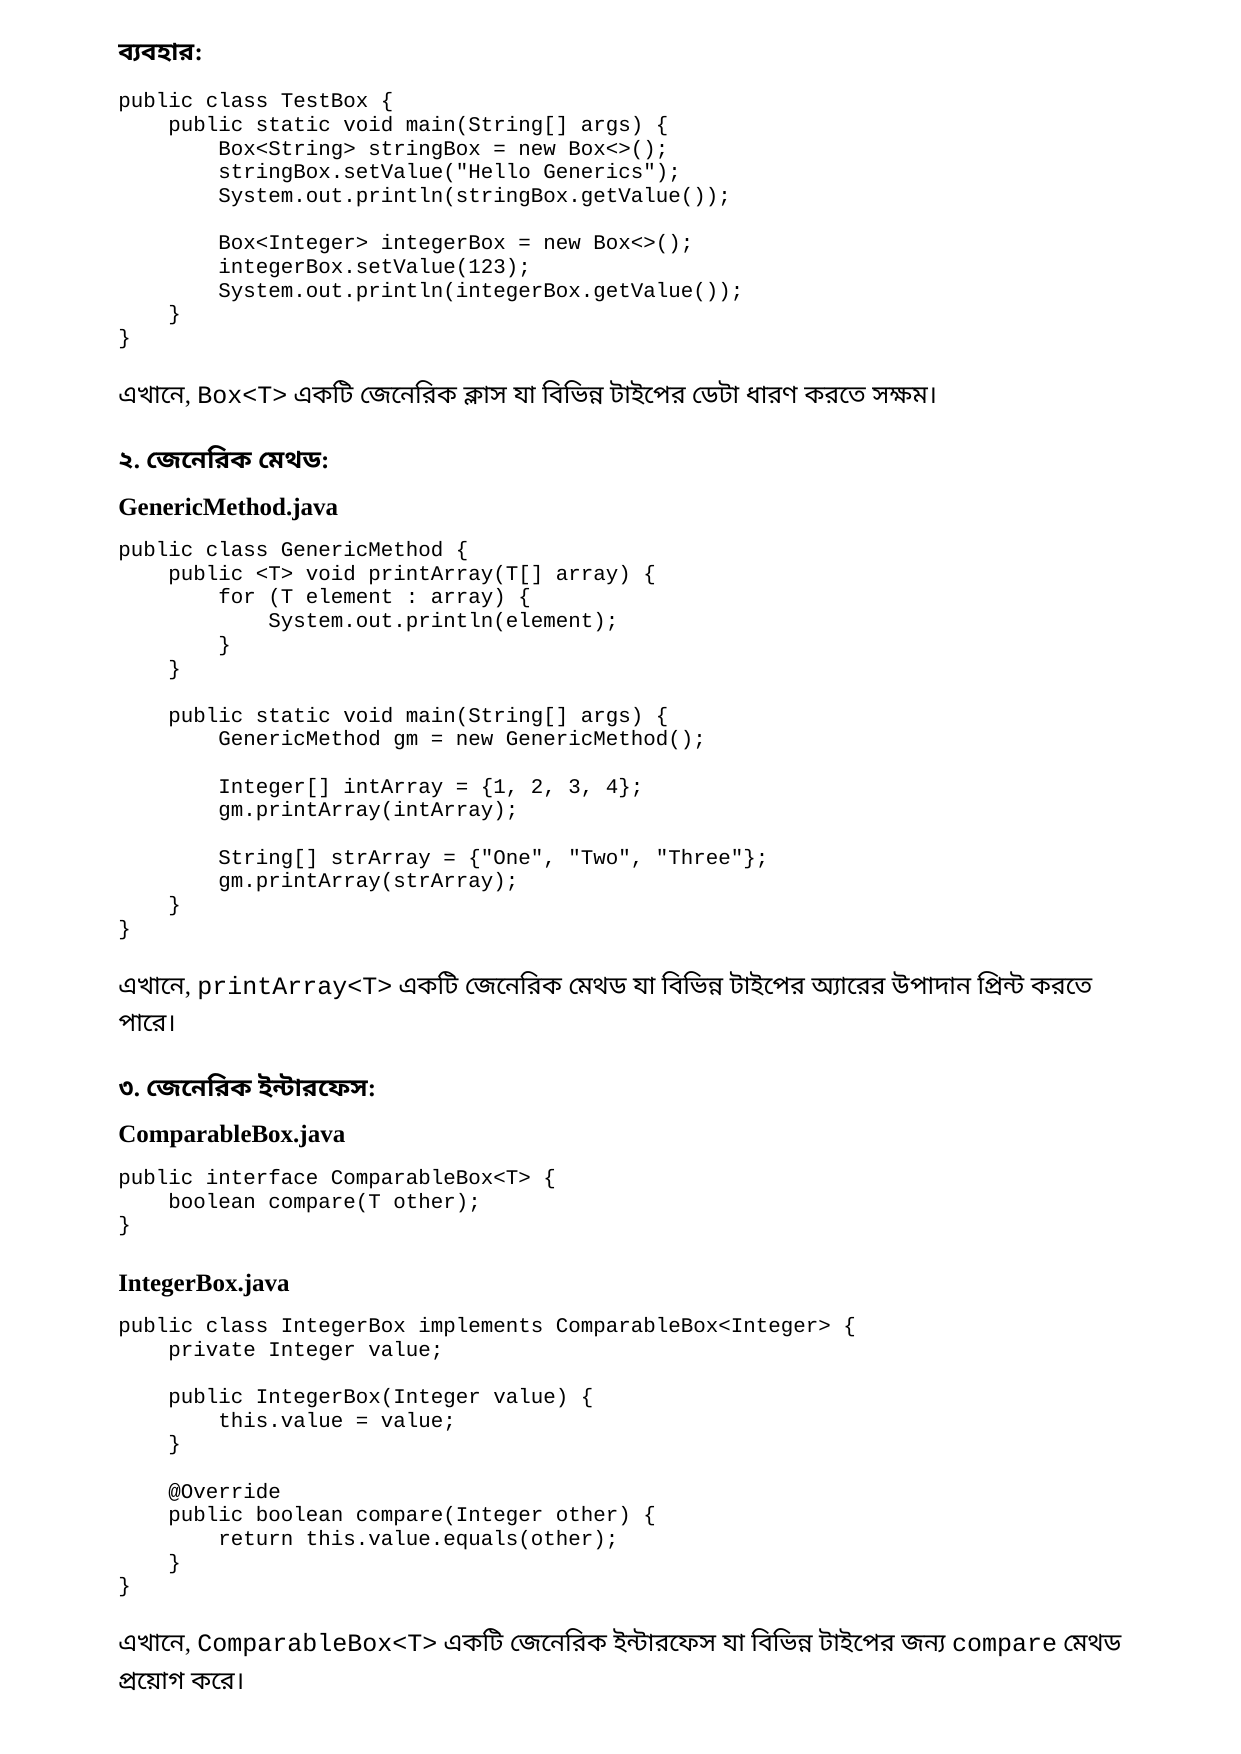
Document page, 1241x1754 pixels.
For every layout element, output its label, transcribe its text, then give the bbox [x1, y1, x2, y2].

text integerBox.setValue(123); [118, 256, 1122, 279]
text এখানে, printArray<T> একটি জেনেরিক মেথড যা বিভিন্ন টাইপের অ্যারের উপাদান প্রিন্ট করতে পারে। [118, 971, 1122, 1042]
text GenericMethod.java [118, 492, 1122, 520]
text এখানে, ComparableBox<T> একটি জেনেরিক ইন্টারফেস যা বিভিন্ন টাইপের জন্য compare মেথড প্রয়োগ করে। [118, 1628, 1122, 1699]
text } [118, 1433, 1122, 1457]
text } [118, 657, 1122, 681]
text public class GenericMethod { [118, 539, 1122, 563]
text return this.value.equals(other); [118, 1528, 1122, 1552]
text for (T element : array) { [118, 587, 1122, 610]
text System.out.println(stringBox.getValue()); [118, 185, 1122, 209]
text } [118, 303, 1122, 327]
text @Override [118, 1481, 1122, 1504]
text gm.printArray(strArray); [118, 870, 1122, 894]
text public static void main(String[] args) { [118, 114, 1122, 138]
text boolean compare(T other); [118, 1191, 1122, 1214]
text this.value = value; [118, 1410, 1122, 1433]
text } [118, 1552, 1122, 1575]
text public interface ComparableBox<T> { [118, 1167, 1122, 1191]
text } [118, 634, 1122, 657]
text public class TestBox { [118, 90, 1122, 114]
subtitle ২. জেনেরিক মেথড: [118, 446, 1122, 479]
text gm.printArray(intArray); [118, 799, 1122, 823]
text String[] strArray = {"One", "Two", "Three"}; [118, 847, 1122, 870]
text public <T> void printArray(T[] array) { [118, 563, 1122, 587]
text public class IntegerBox implements ComparableBox<Integer> { [118, 1315, 1122, 1339]
subtitle ৩. জেনেরিক ইন্টারফেস: [118, 1073, 1122, 1107]
text Box<Integer> integerBox = new Box<>(); [118, 232, 1122, 256]
text Box<String> stringBox = new Box<>(); [118, 138, 1122, 161]
text IntegerBox.java [118, 1268, 1122, 1296]
text System.out.println(element); [118, 610, 1122, 634]
text } [118, 327, 1122, 351]
text } [118, 1214, 1122, 1238]
text ব্যবহার: [118, 37, 1122, 71]
text private Integer value; [118, 1339, 1122, 1362]
text এখানে, Box<T> একটি জেনেরিক ক্লাস যা বিভিন্ন টাইপের ডেটা ধারণ করতে সক্ষম। [118, 380, 1122, 413]
text } [118, 1575, 1122, 1599]
text Integer[] intArray = {1, 2, 3, 4}; [118, 776, 1122, 799]
text } [118, 894, 1122, 918]
text } [118, 918, 1122, 941]
text System.out.println(integerBox.getValue()); [118, 279, 1122, 303]
text public IntegerBox(Integer value) { [118, 1386, 1122, 1410]
text public boolean compare(Integer other) { [118, 1504, 1122, 1528]
text stringBox.setValue("Hello Generics"); [118, 161, 1122, 185]
text ComparableBox.java [118, 1119, 1122, 1148]
text GenericMethod gm = new GenericMethod(); [118, 728, 1122, 752]
text public static void main(String[] args) { [118, 705, 1122, 728]
